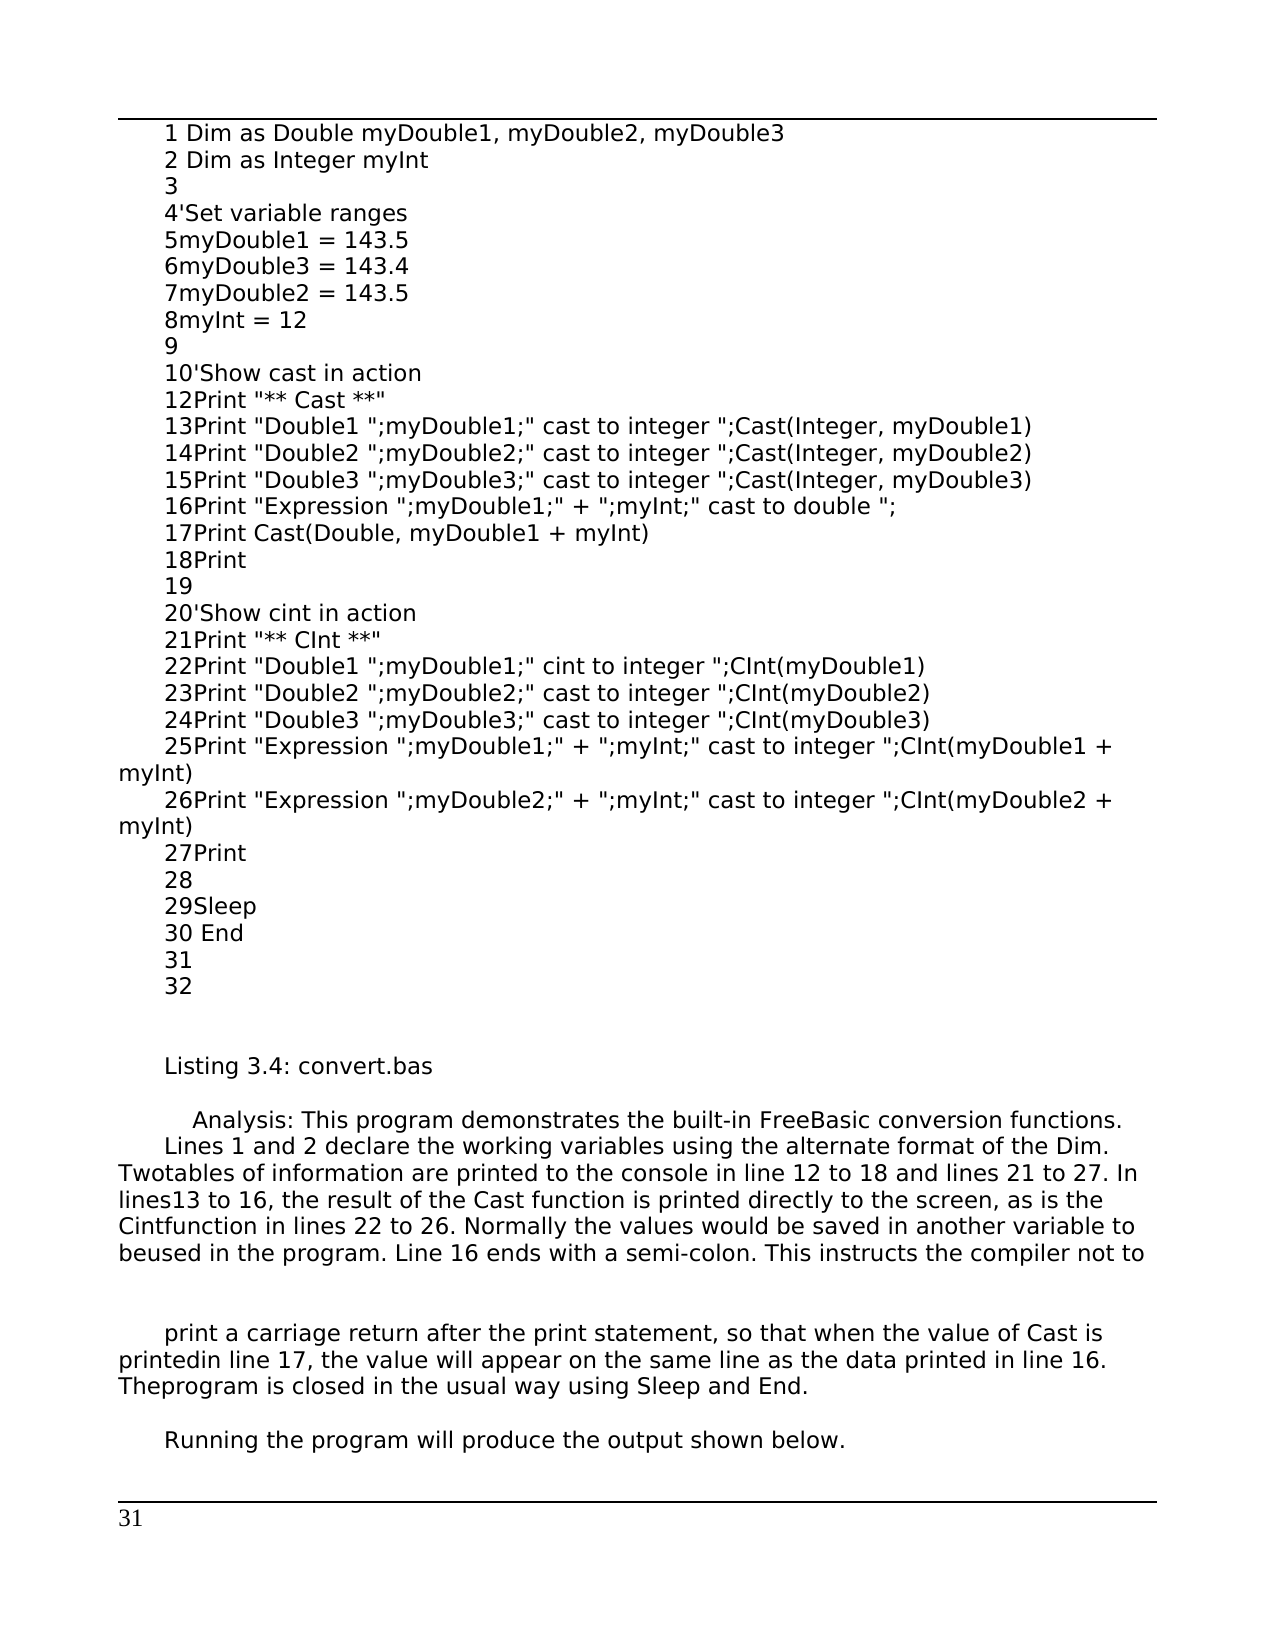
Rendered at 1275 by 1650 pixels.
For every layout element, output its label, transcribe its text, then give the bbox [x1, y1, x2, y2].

text 25Print "Expression ";myDouble1;" + ";myInt;" cast to integer ";CInt(myDouble1 + myInt) [118, 733, 1157, 787]
text Running the program will produce the output shown below. [118, 1427, 1157, 1453]
text 10'Show cast in action [118, 360, 1157, 387]
text 28 [118, 867, 1157, 893]
text 21Print "** CInt **" [118, 627, 1157, 653]
text 3 [118, 173, 1157, 200]
text 18Print [118, 547, 1157, 573]
text 8myInt = 12 [118, 307, 1157, 333]
text 26Print "Expression ";myDouble2;" + ";myInt;" cast to integer ";CInt(myDouble2 + myInt) [118, 787, 1157, 840]
text 7myDouble2 = 143.5 [118, 280, 1157, 307]
text 12Print "** Cast **" [118, 387, 1157, 413]
text 9 [118, 333, 1157, 360]
text 19 [118, 573, 1157, 600]
text 13Print "Double1 ";myDouble1;" cast to integer ";Cast(Integer, myDouble1) [118, 413, 1157, 440]
text 14Print "Double2 ";myDouble2;" cast to integer ";Cast(Integer, myDouble2) [118, 440, 1157, 467]
text 16Print "Expression ";myDouble1;" + ";myInt;" cast to double "; [118, 493, 1157, 520]
text 5myDouble1 = 143.5 [118, 227, 1157, 253]
text 1 Dim as Double myDouble1, myDouble2, myDouble3 [118, 120, 1157, 147]
text 30 End [118, 920, 1157, 947]
text 27Print [118, 840, 1157, 867]
text Listing 3.4: convert.bas [118, 1053, 1157, 1080]
text 24Print "Double3 ";myDouble3;" cast to integer ";CInt(myDouble3) [118, 707, 1157, 733]
text 29Sleep [118, 893, 1157, 920]
text 2 Dim as Integer myInt [118, 147, 1157, 173]
text 20'Show cint in action [118, 600, 1157, 627]
text 17Print Cast(Double, myDouble1 + myInt) [118, 520, 1157, 547]
text print a carriage return after the print statement, so that when the value of Cast is printedin line 17, the value will appear on the same line as the data printed in line 16. Theprogram is closed in the usual way using Sleep and End. [118, 1320, 1157, 1400]
text 23Print "Double2 ";myDouble2;" cast to integer ";CInt(myDouble2) [118, 680, 1157, 707]
text 31 [118, 947, 1157, 973]
text 6myDouble3 = 143.4 [118, 253, 1157, 280]
text 32 [118, 973, 1157, 1000]
text Lines 1 and 2 declare the working variables using the alternate format of the Dim. Twotables of information are printed to the console in line 12 to 18 and lines 21 to 27. In lines13 to 16, the result of the Cast function is printed directly to the screen, as is the Cintfunction in lines 22 to 26. Normally the values would be saved in another variable to beused in the program. Line 16 ends with a semi-colon. This instructs the compiler not to [118, 1133, 1157, 1267]
text 22Print "Double1 ";myDouble1;" cint to integer ";CInt(myDouble1) [118, 653, 1157, 680]
text 4'Set variable ranges [118, 200, 1157, 227]
text 15Print "Double3 ";myDouble3;" cast to integer ";Cast(Integer, myDouble3) [118, 467, 1157, 493]
text Analysis: This program demonstrates the built-in FreeBasic conversion functions. [118, 1107, 1157, 1133]
